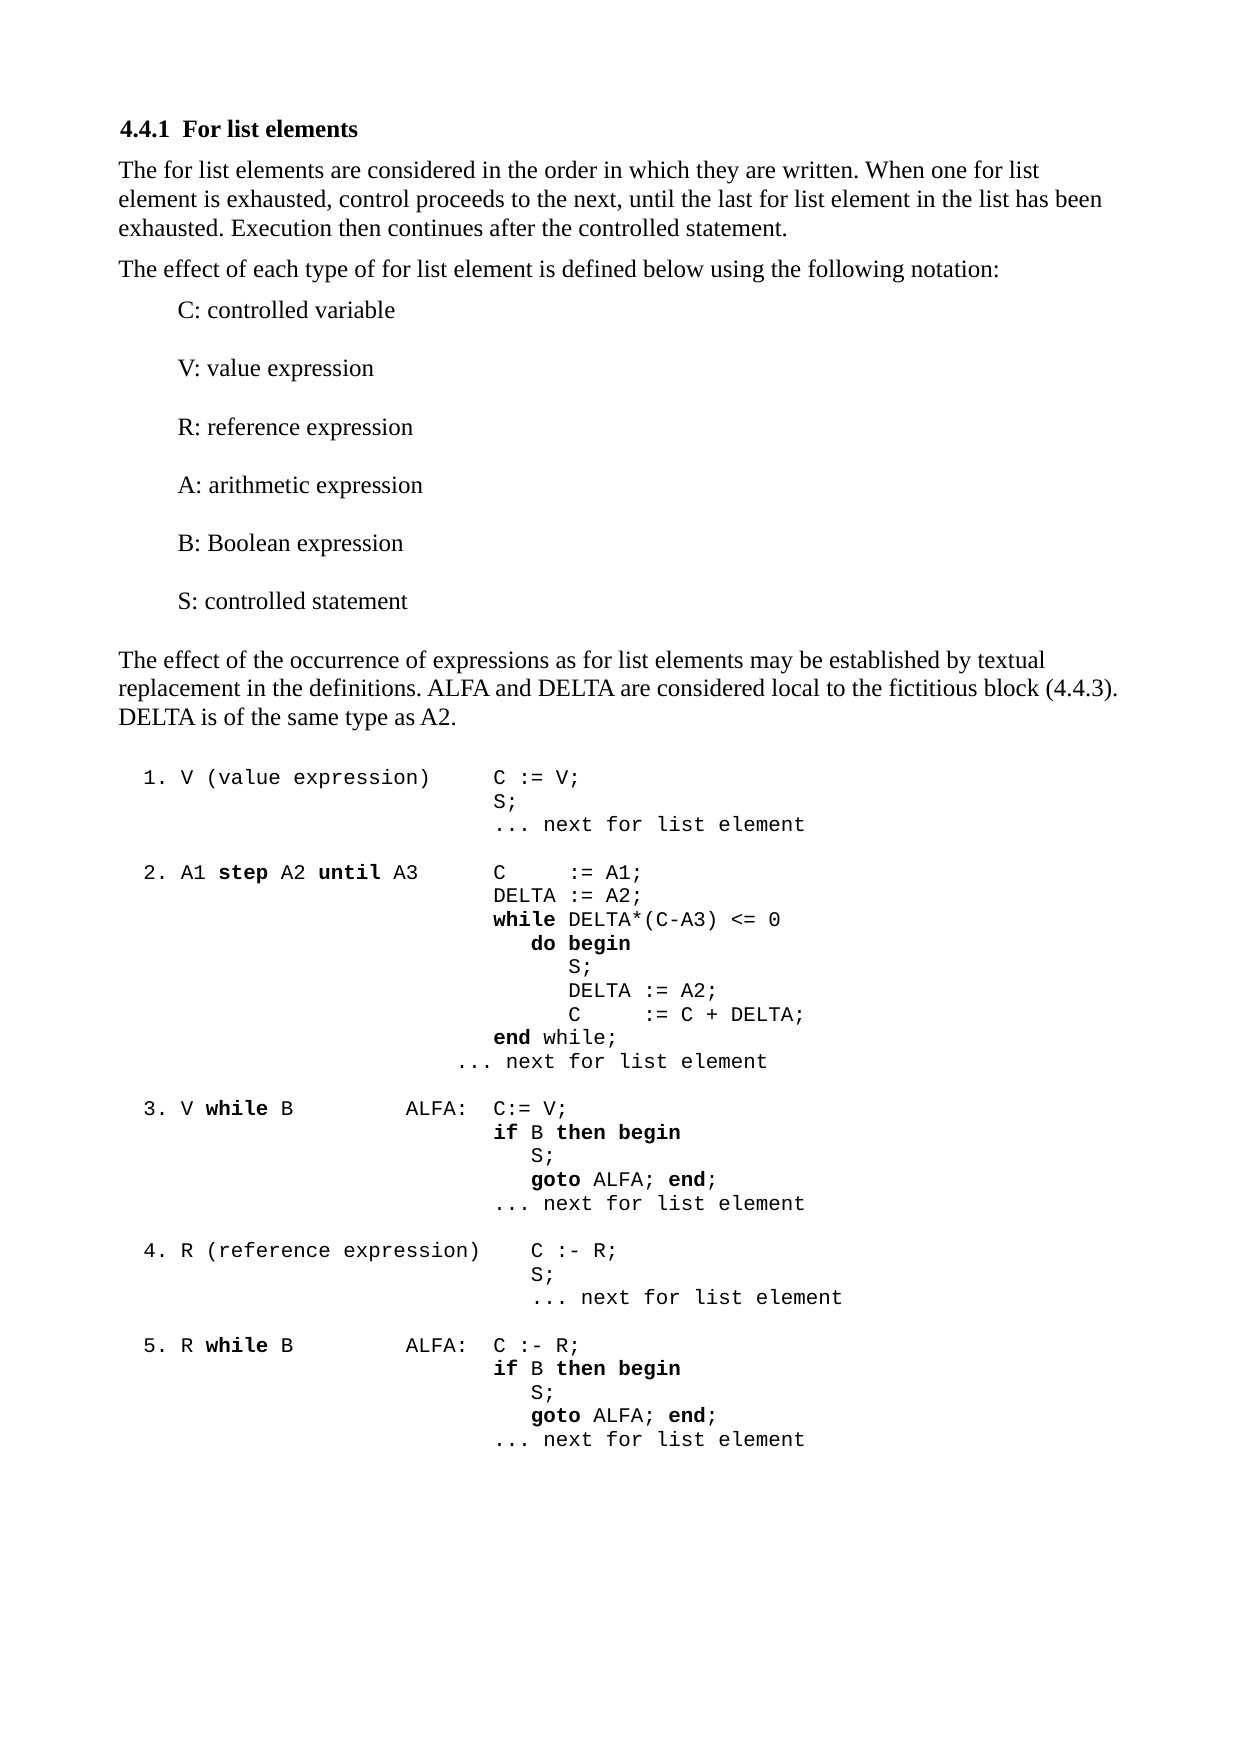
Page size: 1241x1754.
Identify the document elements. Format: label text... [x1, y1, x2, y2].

subtitle A: arithmetic expression [177, 470, 1063, 499]
text C := C + DELTA; [118, 1003, 1122, 1027]
text S; [118, 956, 1122, 980]
text while DELTA*(C-A3) <= 0 [118, 909, 1122, 933]
subtitle 4.4.1 For list elements [120, 114, 1122, 143]
text ... next for list element [118, 1287, 1122, 1311]
subtitle B: Boolean expression [177, 528, 1063, 557]
text ... next for list element [118, 1051, 1122, 1074]
text S; [118, 791, 1122, 814]
text S; [118, 1145, 1122, 1169]
text S; [118, 1264, 1122, 1287]
subtitle C: controlled variable [177, 295, 1063, 324]
text 4. R (reference expression) C :- R; [118, 1240, 1122, 1264]
subtitle R: reference expression [177, 412, 1063, 441]
text ... next for list element [118, 1193, 1122, 1216]
subtitle S: controlled statement [177, 586, 1063, 615]
text The effect of each type of for list element is defined below using the following notation: [118, 254, 1122, 283]
text 1. V (value expression) C := V; [118, 767, 1122, 791]
text 5. R while B ALFA: C :- R; [118, 1334, 1122, 1358]
subtitle V: value expression [177, 353, 1063, 382]
text ... next for list element [118, 814, 1122, 838]
text 3. V while B ALFA: C:= V; [118, 1098, 1122, 1122]
text The for list elements are considered in the order in which they are written. When one for list element is exhausted, control proceeds to the next, until the last for list element in the list has been exhausted. Execution then continues after the controlled statement. [118, 155, 1122, 242]
text 2. A1 step A2 until A3 C := A1; [118, 862, 1122, 885]
text DELTA := A2; [118, 980, 1122, 1003]
text goto ALFA; end; [118, 1169, 1122, 1193]
text end while; [118, 1027, 1122, 1051]
text goto ALFA; end; [118, 1406, 1122, 1429]
text ... next for list element [118, 1429, 1122, 1453]
text if B then begin [118, 1358, 1122, 1382]
text The effect of the occurrence of expressions as for list elements may be established by textual replacement in the definitions. ALFA and DELTA are considered local to the fictitious block (4.4.3). DELTA is of the same type as A2. [118, 645, 1122, 731]
text DELTA := A2; [118, 885, 1122, 909]
text do begin [118, 933, 1122, 956]
text if B then begin [118, 1122, 1122, 1145]
text S; [118, 1382, 1122, 1406]
